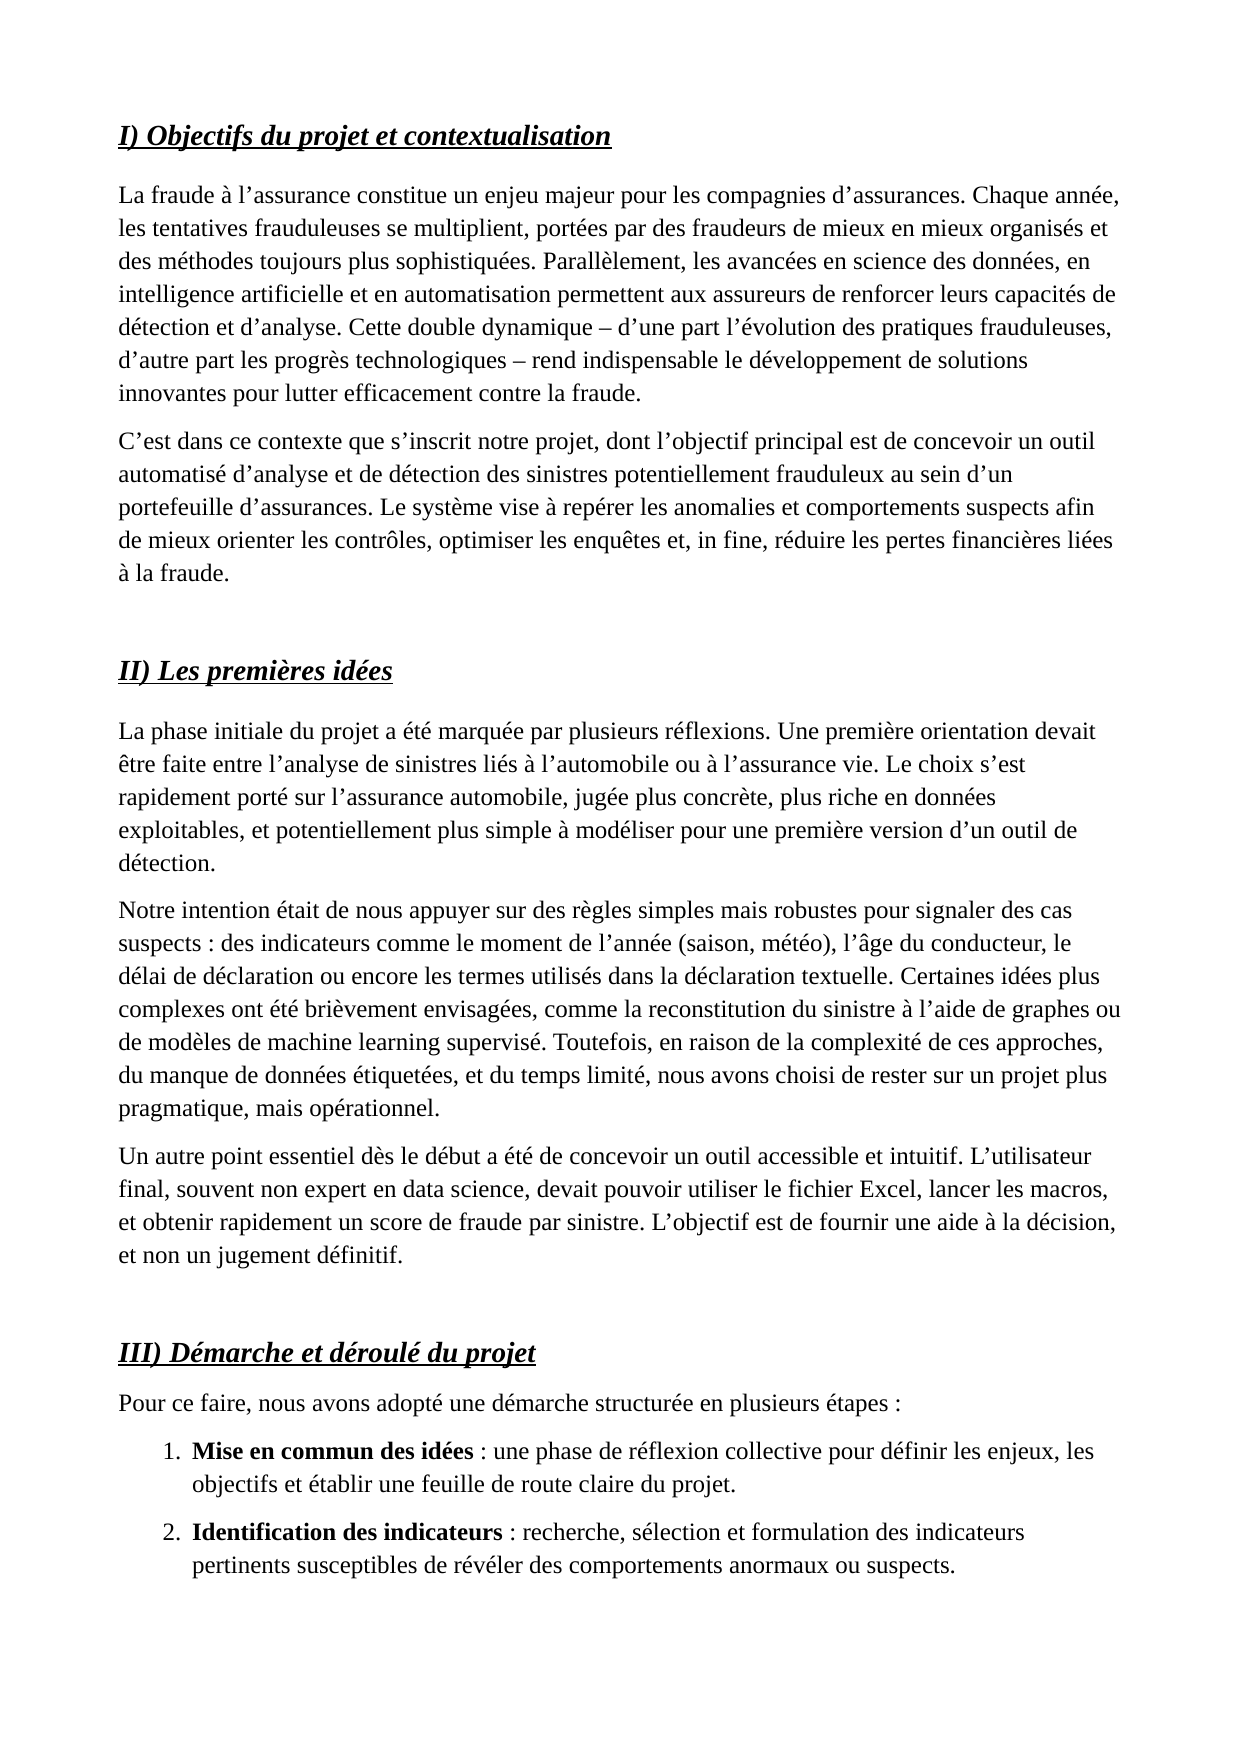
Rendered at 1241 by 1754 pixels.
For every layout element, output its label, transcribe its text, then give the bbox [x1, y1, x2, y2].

text II) Les premières idées [118, 653, 1122, 687]
text Notre intention était de nous appuyer sur des règles simples mais robustes pour signaler des cas suspects : des indicateurs comme le moment de l’année (saison, météo), l’âge du conducteur, le délai de déclaration ou encore les termes utilisés dans la déclaration textuelle. Certaines idées plus complexes ont été brièvement envisagées, comme la reconstitution du sinistre à l’aide de graphes ou de modèles de machine learning supervisé. Toutefois, en raison de la complexité de ces approches, du manque de données étiquetées, et du temps limité, nous avons choisi de rester sur un projet plus pragmatique, mais opérationnel. [118, 895, 1122, 1122]
text III) Démarche et déroulé du projet [118, 1335, 1122, 1369]
text C’est dans ce contexte que s’inscrit notre projet, dont l’objectif principal est de concevoir un outil automatisé d’analyse et de détection des sinistres potentiellement frauduleux au sein d’un portefeuille d’assurances. Le système vise à repérer les anomalies et comportements suspects afin de mieux orienter les contrôles, optimiser les enquêtes et, in fine, réduire les pertes financières liées à la fraude. [118, 426, 1122, 587]
list Mise en commun des idées : une phase de réflexion collective pour définir les enjeux, les objectifs et établir une feuille de route claire du projet. [162, 1436, 1122, 1498]
list Identification des indicateurs : recherche, sélection et formulation des indicateurs pertinents susceptibles de révéler des comportements anormaux ou suspects. [162, 1517, 1122, 1578]
text Un autre point essentiel dès le début a été de concevoir un outil accessible et intuitif. L’utilisateur final, souvent non expert en data science, devait pouvoir utiliser le fichier Excel, lancer les macros, et obtenir rapidement un score de fraude par sinistre. L’objectif est de fournir une aide à la décision, et non un jugement définitif. [118, 1141, 1122, 1269]
text La phase initiale du projet a été marquée par plusieurs réflexions. Une première orientation devait être faite entre l’analyse de sinistres liés à l’automobile ou à l’assurance vie. Le choix s’est rapidement porté sur l’assurance automobile, jugée plus concrète, plus riche en données exploitables, et potentiellement plus simple à modéliser pour une première version d’un outil de détection. [118, 716, 1122, 877]
text La fraude à l’assurance constitue un enjeu majeur pour les compagnies d’assurances. Chaque année, les tentatives frauduleuses se multiplient, portées par des fraudeurs de mieux en mieux organisés et des méthodes toujours plus sophistiquées. Parallèlement, les avancées en science des données, en intelligence artificielle et en automatisation permettent aux assureurs de renforcer leurs capacités de détection et d’analyse. Cette double dynamique – d’une part l’évolution des pratiques frauduleuses, d’autre part les progrès technologiques – rend indispensable le développement de solutions innovantes pour lutter efficacement contre la fraude. [118, 180, 1122, 407]
text I) Objectifs du projet et contextualisation [118, 118, 1122, 152]
text Pour ce faire, nous avons adopté une démarche structurée en plusieurs étapes : [118, 1388, 1122, 1417]
